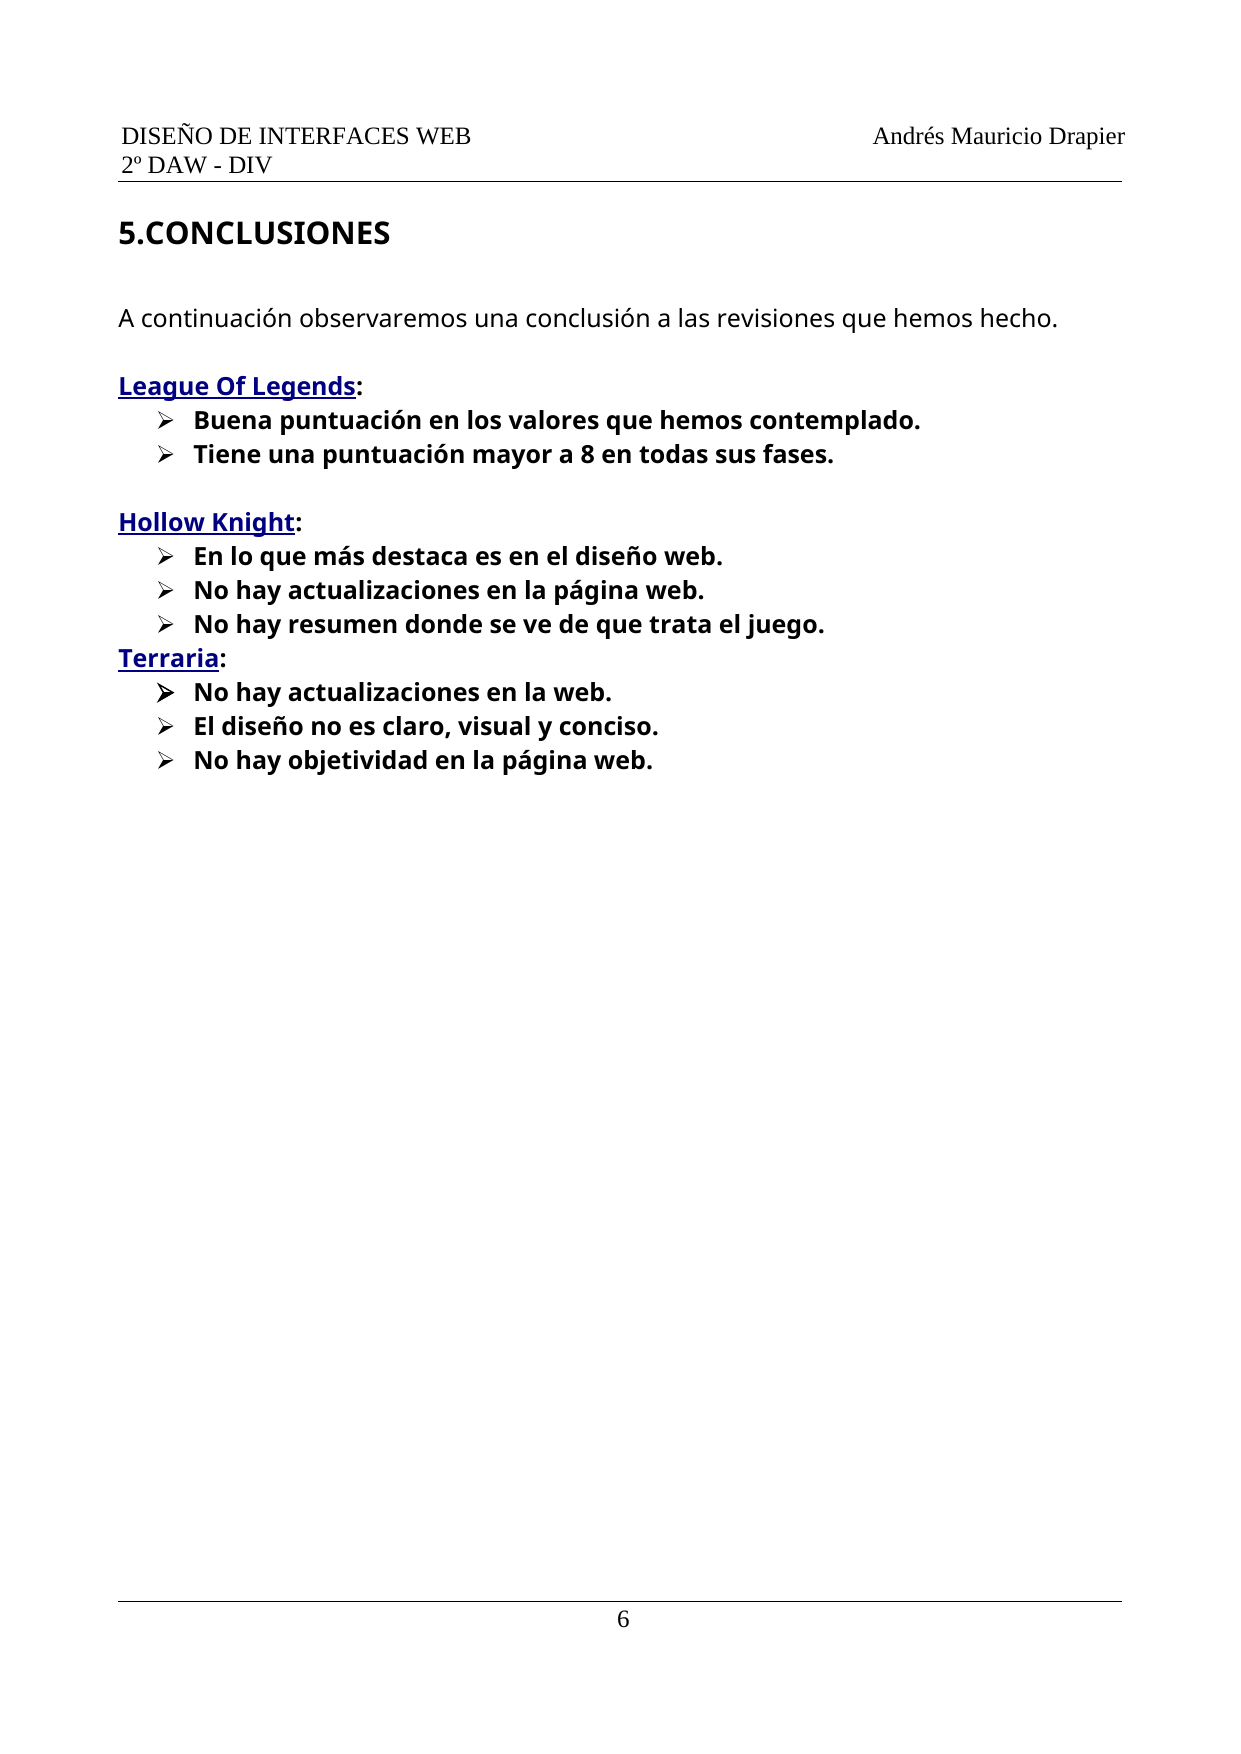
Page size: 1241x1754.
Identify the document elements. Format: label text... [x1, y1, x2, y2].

text A continuación observaremos una conclusión a las revisiones que hemos hecho. [118, 300, 1122, 334]
list No hay actualizaciones en la página web. [156, 573, 1122, 607]
list No hay resumen donde se ve de que trata el juego. [156, 607, 1122, 641]
list Tiene una puntuación mayor a 8 en todas sus fases. [156, 436, 1122, 471]
list No hay actualizaciones en la web. [156, 675, 1122, 709]
text Terraria: [118, 641, 1122, 675]
list No hay objetividad en la página web. [156, 743, 1122, 777]
text Hollow Knight: [118, 504, 1122, 539]
text League Of Legends: [118, 368, 1122, 402]
list El diseño no es claro, visual y conciso. [156, 709, 1122, 743]
list Buena puntuación en los valores que hemos contemplado. [156, 402, 1122, 436]
subtitle 5.CONCLUSIONES [118, 211, 1122, 254]
list En lo que más destaca es en el diseño web. [156, 539, 1122, 573]
